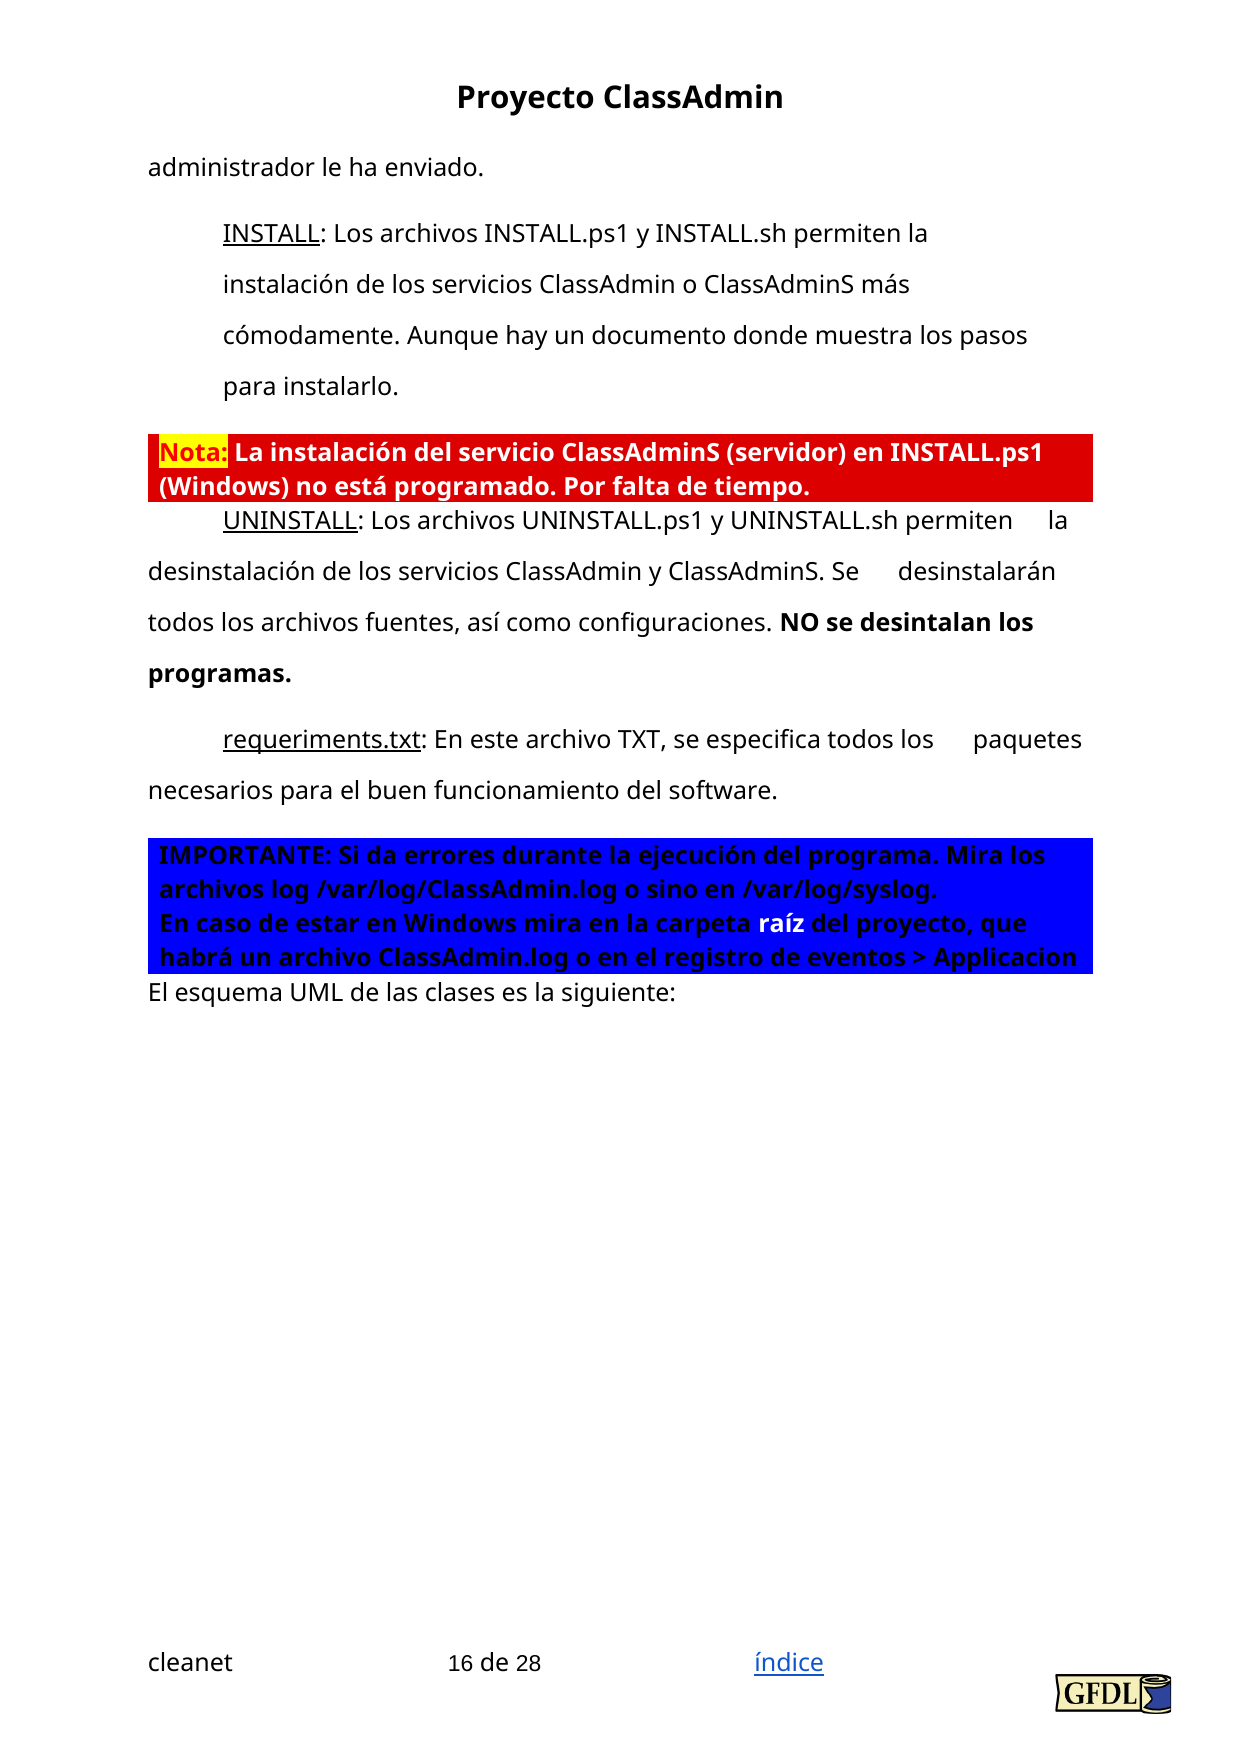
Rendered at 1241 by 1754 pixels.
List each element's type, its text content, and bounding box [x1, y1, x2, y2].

text administrador le ha enviado. [148, 150, 1093, 184]
text El esquema UML de las clases es la siguiente: [148, 974, 1093, 1008]
text requeriments.txt: En este archivo TXT, se especifica todos los paquetes necesarios para el buen funcionamiento del software. [148, 721, 1093, 806]
table_header IMPORTANTE: Si da errores durante la ejecución del programa. Mira los archivos log /var/log/ClassAdmin.log o sino en /var/log/syslog. En caso de estar en Windows mira en la carpeta raíz del proyecto, que habrá un archivo ClassAdmin.log o en el registro de eventos > Applicacion [148, 838, 1093, 974]
text UNINSTALL: Los archivos UNINSTALL.ps1 y UNINSTALL.sh permiten la desinstalación de los servicios ClassAdmin y ClassAdminS. Se desinstalarán todos los archivos fuentes, así como configuraciones. NO se desintalan los programas. [148, 502, 1093, 690]
picture [1055, 1674, 1172, 1714]
table_header Nota: La instalación del servicio ClassAdminS (servidor) en INSTALL.ps1 (Windows) no está programado. Por falta de tiempo. [148, 434, 1093, 502]
text INSTALL: Los archivos INSTALL.ps1 y INSTALL.sh permiten la instalación de los servicios ClassAdmin o ClassAdminS más cómodamente. Aunque hay un documento donde muestra los pasos para instalarlo. [148, 216, 1093, 403]
